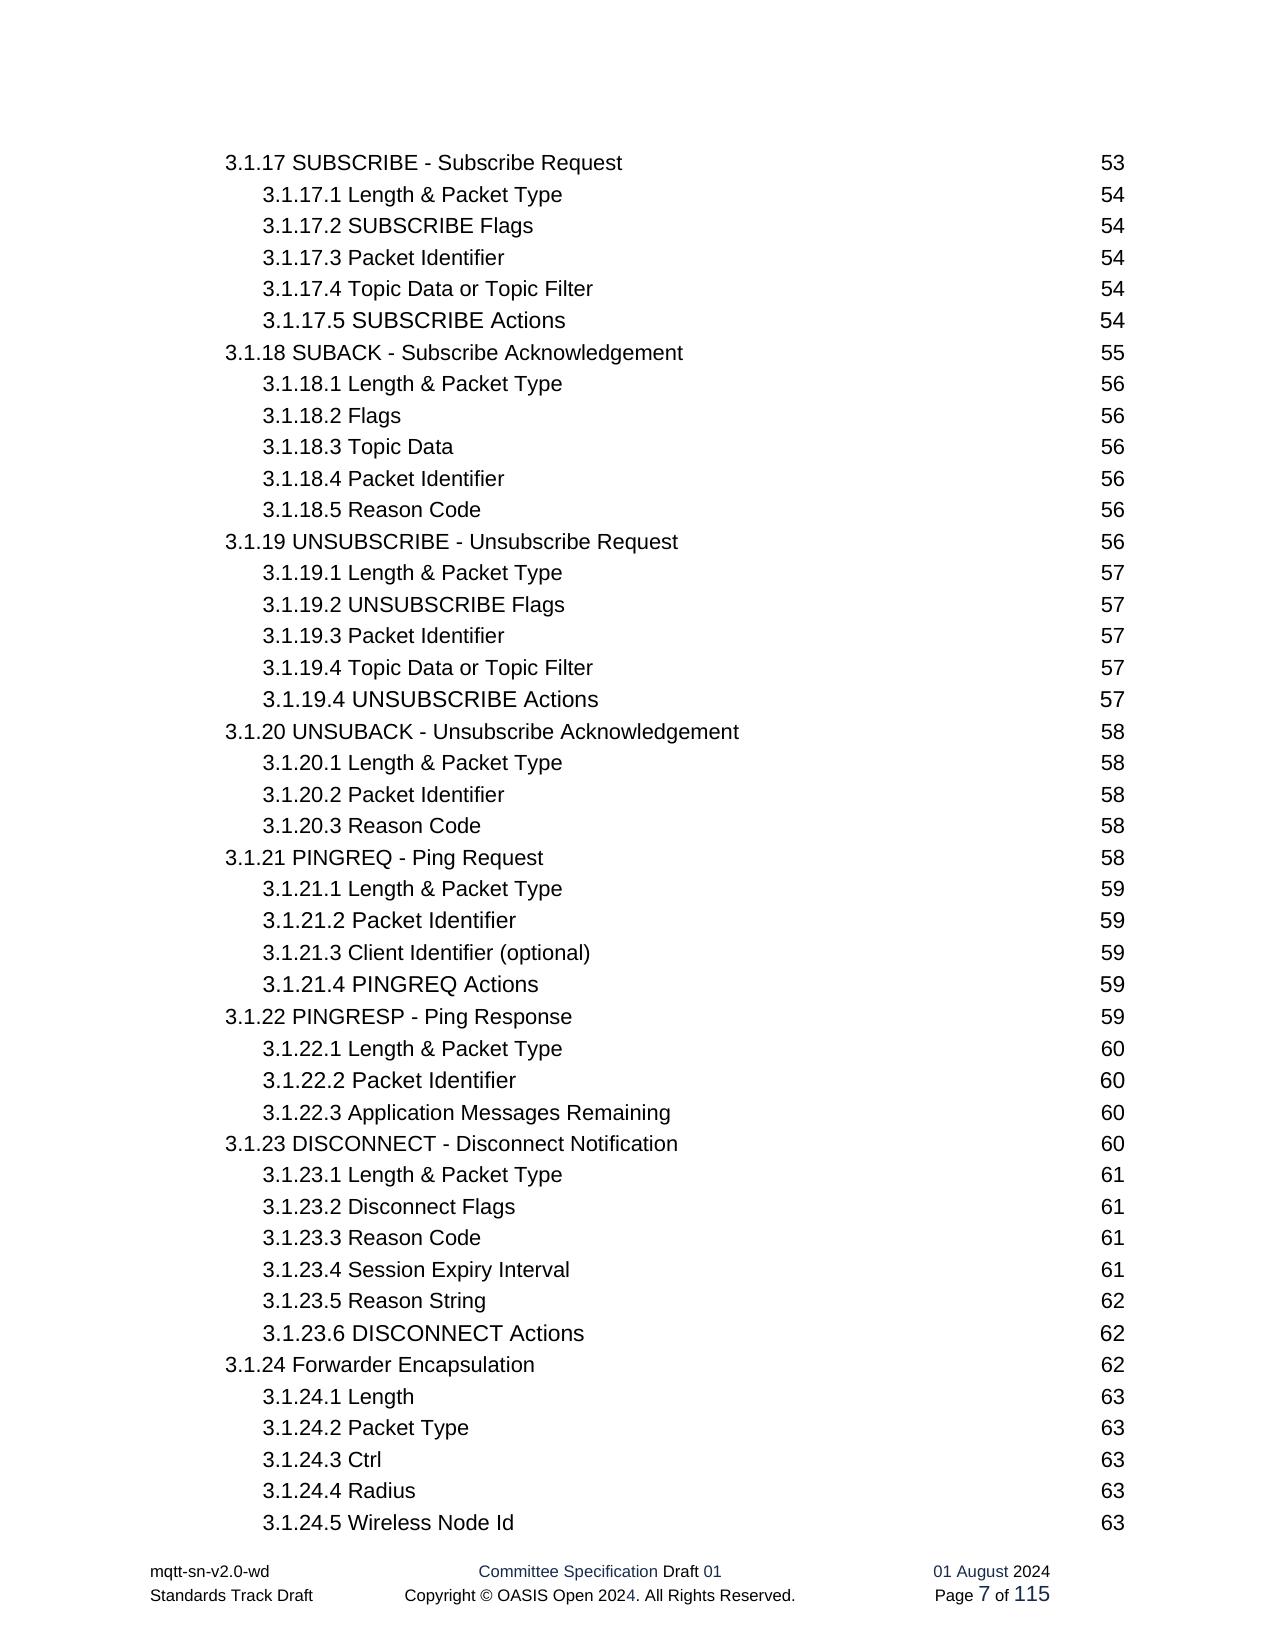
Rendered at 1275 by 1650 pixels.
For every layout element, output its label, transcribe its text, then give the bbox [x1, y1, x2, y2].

text 3.1.21 PINGREQ - Ping Request 58 [225, 844, 1125, 869]
text 3.1.24.2 Packet Type 63 [262, 1415, 1125, 1440]
text 3.1.19.4 Topic Data or Topic Filter 57 [262, 654, 1125, 680]
text 3.1.22.2 Packet Identifier 60 [262, 1067, 1125, 1093]
text 3.1.23 DISCONNECT - Disconnect Notification 60 [225, 1131, 1125, 1156]
text 3.1.24.4 Radius 63 [262, 1478, 1125, 1503]
text 3.1.17.5 SUBSCRIBE Actions 54 [262, 307, 1125, 334]
text 3.1.24.3 Ctrl 63 [262, 1447, 1125, 1472]
text 3.1.18.3 Topic Data 56 [262, 434, 1125, 459]
text 3.1.21.2 Packet Identifier 59 [262, 907, 1125, 934]
text 3.1.17.4 Topic Data or Topic Filter 54 [262, 276, 1125, 301]
text 3.1.17.1 Length & Packet Type 54 [262, 181, 1125, 207]
text 3.1.23.6 DISCONNECT Actions 62 [262, 1320, 1125, 1346]
text 3.1.19 UNSUBSCRIBE - Unsubscribe Request 56 [225, 529, 1125, 554]
text 3.1.18.2 Flags 56 [262, 403, 1125, 428]
text 3.1.24.1 Length 63 [262, 1384, 1125, 1409]
text 3.1.21.1 Length & Packet Type 59 [262, 876, 1125, 901]
text 3.1.18.5 Reason Code 56 [262, 497, 1125, 522]
text 3.1.19.3 Packet Identifier 57 [262, 623, 1125, 648]
text 3.1.23.5 Reason String 62 [262, 1288, 1125, 1313]
text 3.1.20.1 Length & Packet Type 58 [262, 750, 1125, 775]
text 3.1.18.4 Packet Identifier 56 [262, 466, 1125, 491]
text 3.1.23.3 Reason Code 61 [262, 1225, 1125, 1251]
text 3.1.21.3 Client Identifier (optional) 59 [262, 940, 1125, 965]
text 3.1.19.4 UNSUBSCRIBE Actions 57 [262, 686, 1125, 712]
text 3.1.23.2 Disconnect Flags 61 [262, 1194, 1125, 1219]
text 3.1.17.2 SUBSCRIBE Flags 54 [262, 213, 1125, 238]
text 3.1.21.4 PINGREQ Actions 59 [262, 971, 1125, 998]
text 3.1.23.1 Length & Packet Type 61 [262, 1162, 1125, 1188]
text 3.1.20 UNSUBACK - Unsubscribe Acknowledgement 58 [225, 718, 1125, 744]
text 3.1.17 SUBSCRIBE - Subscribe Request 53 [225, 150, 1125, 175]
text 3.1.22.1 Length & Packet Type 60 [262, 1035, 1125, 1061]
text 3.1.18.1 Length & Packet Type 56 [262, 371, 1125, 397]
text 3.1.22 PINGRESP - Ping Response 59 [225, 1004, 1125, 1029]
text 3.1.20.3 Reason Code 58 [262, 813, 1125, 838]
text 3.1.19.2 UNSUBSCRIBE Flags 57 [262, 592, 1125, 617]
text 3.1.24.5 Wireless Node Id 63 [262, 1509, 1125, 1535]
text 3.1.18 SUBACK - Subscribe Acknowledgement 55 [225, 340, 1125, 365]
text 3.1.23.4 Session Expiry Interval 61 [262, 1257, 1125, 1282]
text 3.1.22.3 Application Messages Remaining 60 [262, 1099, 1125, 1125]
text 3.1.24 Forwarder Encapsulation 62 [225, 1352, 1125, 1377]
text 3.1.19.1 Length & Packet Type 57 [262, 560, 1125, 585]
text 3.1.20.2 Packet Identifier 58 [262, 781, 1125, 807]
text 3.1.17.3 Packet Identifier 54 [262, 244, 1125, 269]
